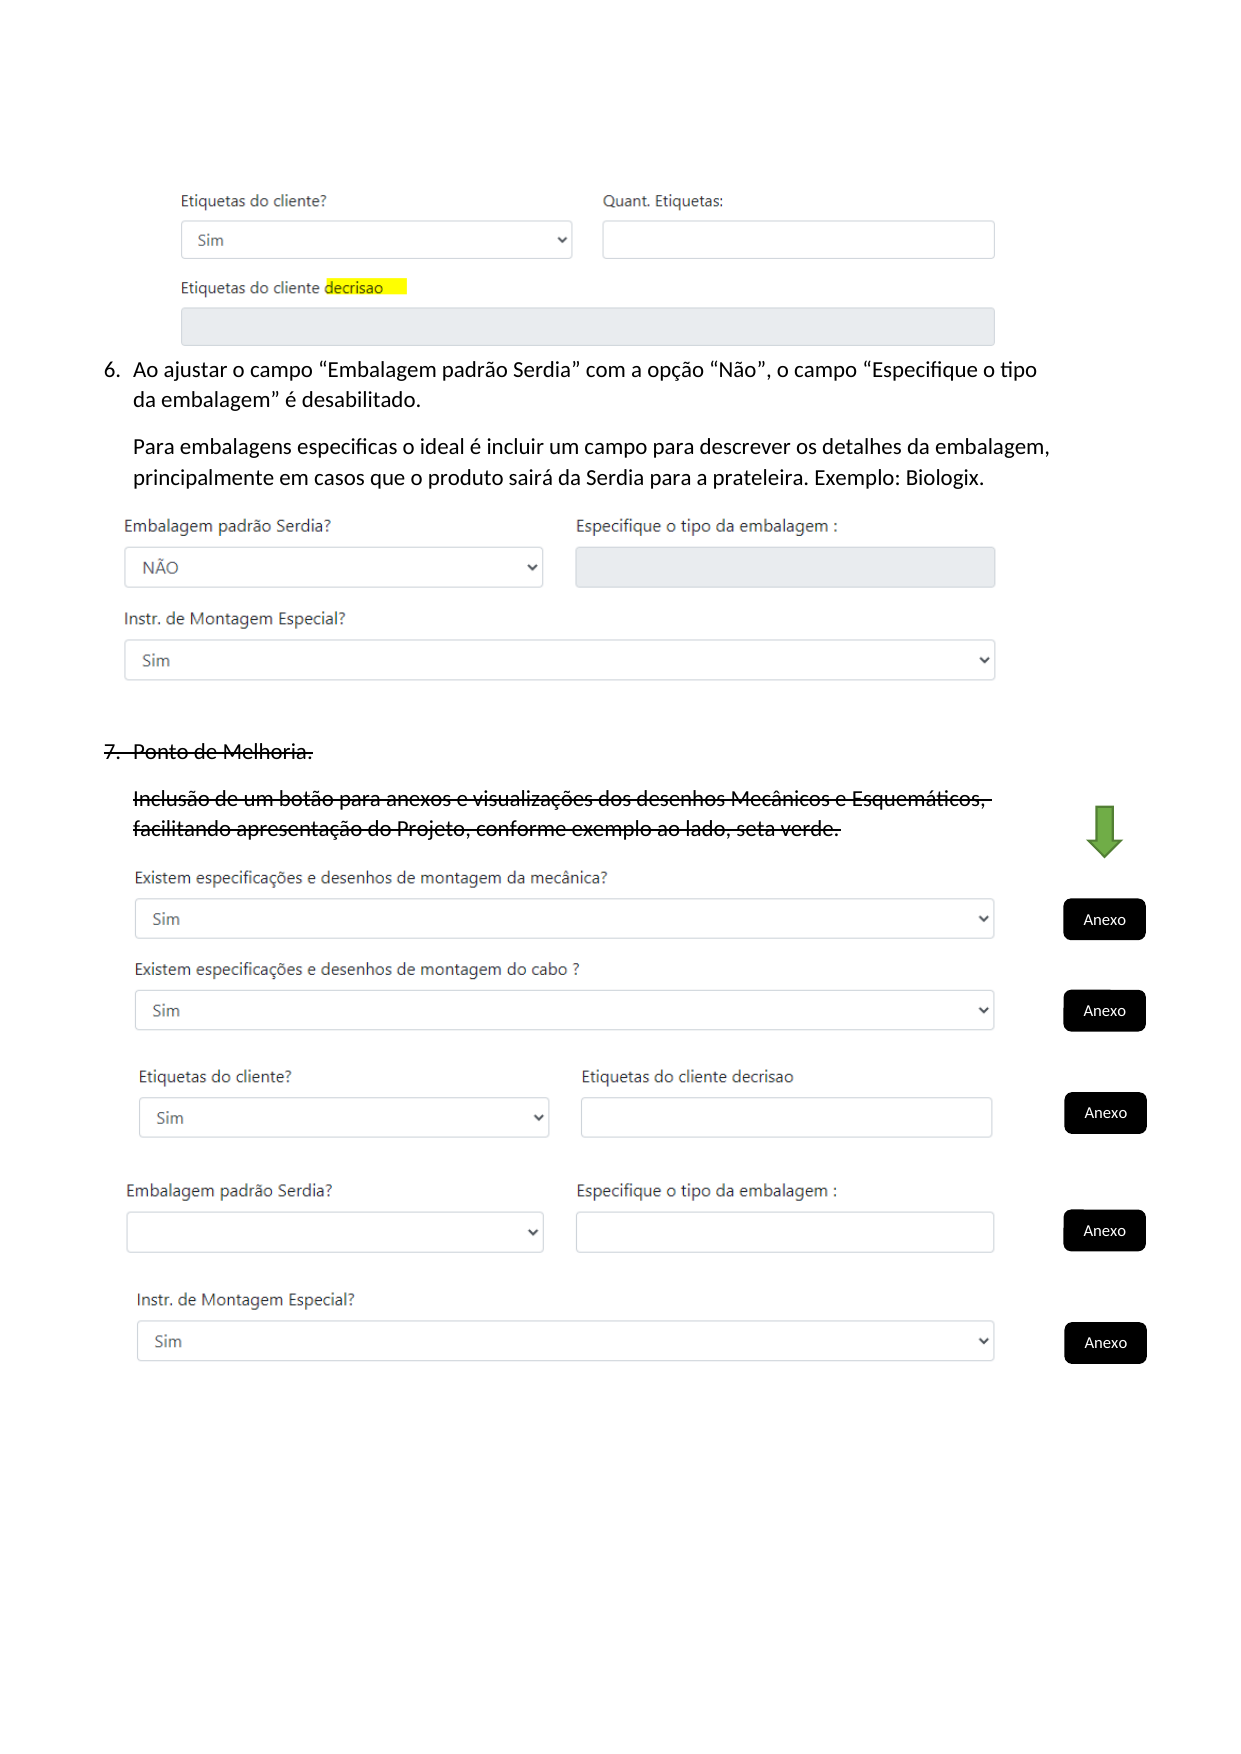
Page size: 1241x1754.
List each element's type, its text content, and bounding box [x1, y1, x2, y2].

text Anexo [1081, 879, 1128, 899]
text Anexo [1081, 1190, 1128, 1210]
text Anexo [1081, 970, 1128, 990]
text Inclusão de um botão para anexos e visualizações dos desenhos Mecânicos e Esquemáticos, facilitando apresentação do Projeto, conforme exemplo ao lado, seta verde. [133, 753, 1063, 812]
picture [118, 1255, 1004, 1342]
text Anexo [1082, 1302, 1129, 1323]
picture [147, 147, 1034, 323]
picture [118, 830, 1004, 1012]
picture [118, 1030, 1004, 1130]
picture [118, 1148, 1004, 1237]
text Anexo [1082, 1072, 1129, 1093]
list Ponto de Melhoria. [103, 707, 1063, 734]
picture [118, 479, 1004, 658]
list Ao ajustar o campo “Embalagem padrão Serdia” com a opção “Não”, o campo “Especifique o tipo da embalagem” é desabilitado. [103, 325, 1063, 383]
text Para embalagens especificas o ideal é incluir um campo para descrever os detalhes da embalagem, principalmente em casos que o produto sairá da Serdia para a prateleira. Exemplo: Biologix. [133, 402, 1063, 460]
